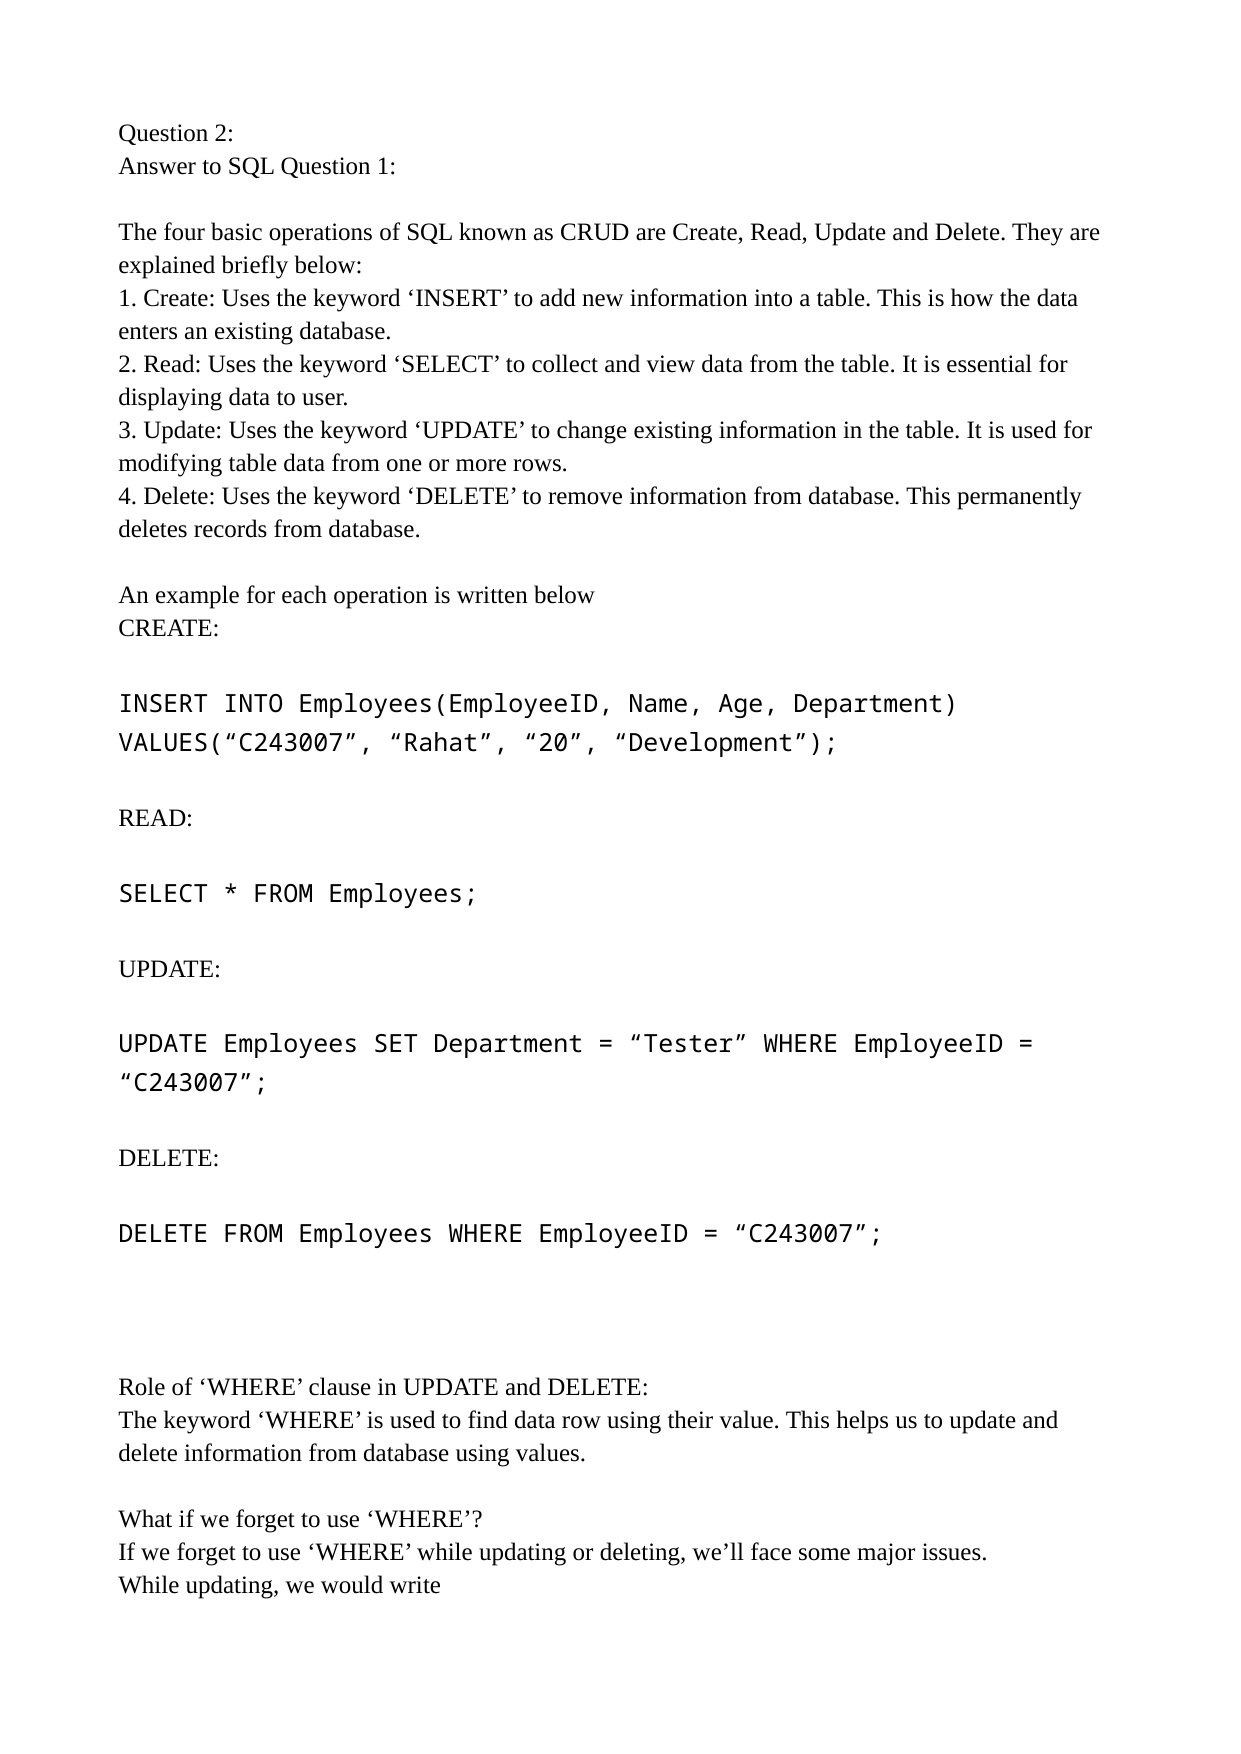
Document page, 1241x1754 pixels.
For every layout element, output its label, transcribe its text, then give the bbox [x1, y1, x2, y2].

text 4. Delete: Uses the keyword ‘DELETE’ to remove information from database. This permanently deletes records from database. [118, 481, 1122, 543]
text INSERT INTO Employees(EmployeeID, Name, Age, Department) VALUES(“C243007”, “Rahat”, “20”, “Development”); [118, 686, 1122, 759]
text 3. Update: Uses the keyword ‘UPDATE’ to change existing information in the table. It is used for modifying table data from one or more rows. [118, 415, 1122, 477]
text Answer to SQL Question 1: [118, 151, 1122, 180]
text DELETE: [118, 1143, 1122, 1172]
text An example for each operation is written below [118, 580, 1122, 609]
text Question 2: [118, 118, 1122, 147]
text DELETE FROM Employees WHERE EmployeeID = “C243007”; [118, 1216, 1122, 1249]
text READ: [118, 803, 1122, 832]
text While updating, we would write [118, 1570, 1122, 1599]
text CREATE: [118, 613, 1122, 642]
text Role of ‘WHERE’ clause in UPDATE and DELETE: [118, 1372, 1122, 1401]
text 1. Create: Uses the keyword ‘INSERT’ to add new information into a table. This is how the data enters an existing database. [118, 283, 1122, 345]
text If we forget to use ‘WHERE’ while updating or deleting, we’ll face some major issues. [118, 1537, 1122, 1566]
text UPDATE: [118, 954, 1122, 982]
text 2. Read: Uses the keyword ‘SELECT’ to collect and view data from the table. It is essential for displaying data to user. [118, 349, 1122, 411]
text The four basic operations of SQL known as CRUD are Create, Read, Update and Delete. They are explained briefly below: [118, 217, 1122, 279]
text UPDATE Employees SET Department = “Tester” WHERE EmployeeID = “C243007”; [118, 1026, 1122, 1099]
text What if we forget to use ‘WHERE’? [118, 1504, 1122, 1533]
text The keyword ‘WHERE’ is used to find data row using their value. This helps us to update and delete information from database using values. [118, 1405, 1122, 1467]
text SELECT * FROM Employees; [118, 875, 1122, 909]
